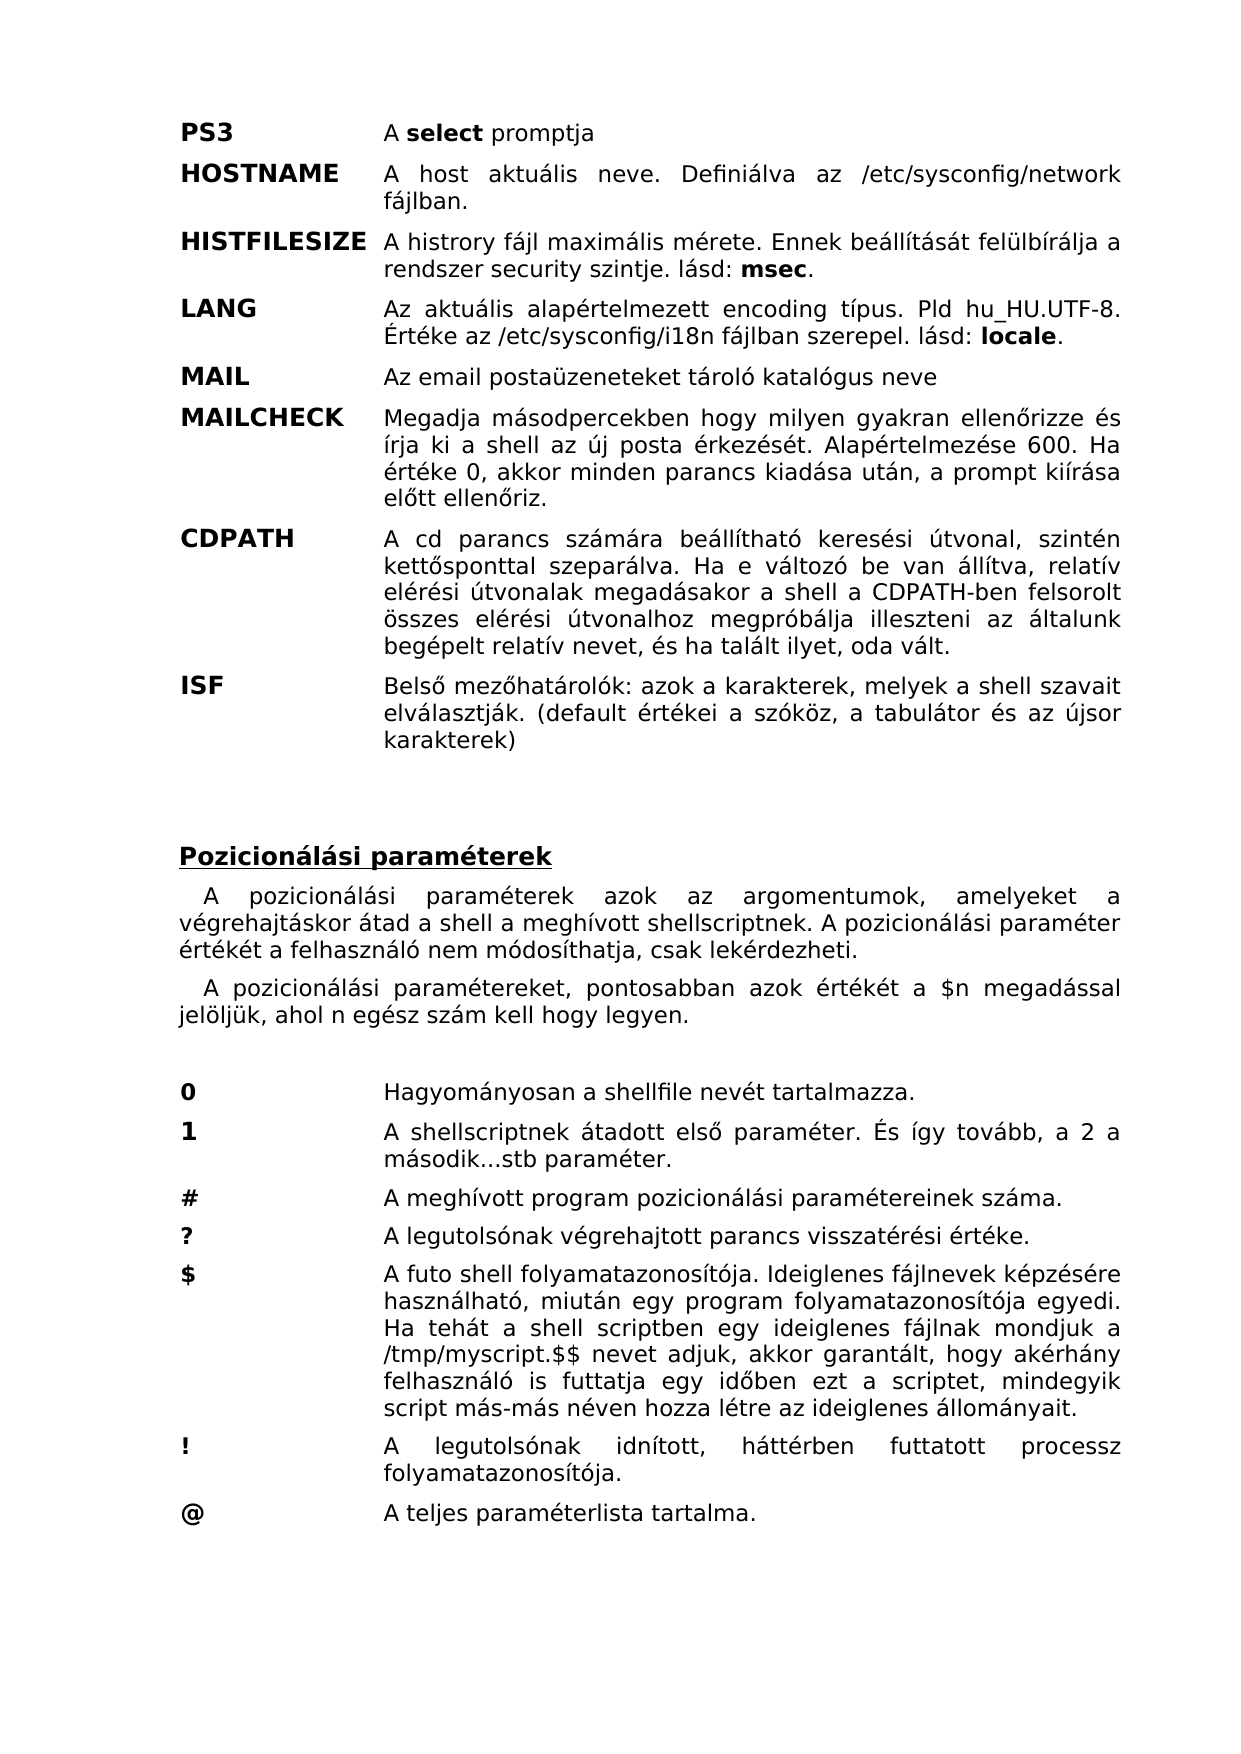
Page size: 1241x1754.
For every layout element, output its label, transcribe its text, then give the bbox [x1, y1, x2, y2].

text LANG Az aktuális alapértelmezett encoding típus. Pld hu_HU.UTF-8. Értéke az /etc/sysconfig/i18n fájlban szerepel. lásd: locale. [180, 294, 1122, 350]
text $ A futo shell folyamatazonosítója. Ideiglenes fájlnevek képzésére használható, miután egy program folyamatazonosítója egyedi. Ha tehát a shell scriptben egy ideiglenes fájlnak mondjuk a /tmp/myscript.$$ nevet adjuk, akkor garantált, hogy akérhány felhasználó is futtatja egy időben ezt a scriptet, mindegyik script más-más néven hozza létre az ideiglenes állományait. [180, 1262, 1122, 1422]
text A pozicionálási paramétereket, pontosabban azok értékét a $n megadással jelöljük, ahol n egész szám kell hogy legyen. [179, 975, 1122, 1028]
text ISF Belső mezőhatárolók: azok a karakterek, melyek a shell szavait elválasztják. (default értékei a szóköz, a tabulátor és az újsor karakterek) [180, 671, 1122, 754]
text ? A legutolsónak végrehajtott parancs visszatérési értéke. [180, 1223, 1122, 1250]
text MAIL Az email postaüzeneteket tároló katalógus neve [180, 362, 1122, 391]
text PS3 A select promptja [180, 118, 1122, 147]
text HISTFILESIZE A histrory fájl maximális mérete. Ennek beállítását felülbírálja a rendszer security szintje. lásd: msec. [180, 227, 1122, 282]
text ! A legutolsónak idnított, háttérben futtatott processz folyamatazonosítója. [180, 1433, 1122, 1487]
text # A meghívott program pozicionálási paramétereinek száma. [180, 1185, 1122, 1211]
text 1 A shellscriptnek átadott első paraméter. És így tovább, a 2 a második...stb paraméter. [180, 1117, 1122, 1173]
text @ A teljes paraméterlista tartalma. [180, 1498, 1122, 1528]
text 0 Hagyományosan a shellfile nevét tartalmazza. [180, 1079, 1122, 1105]
text CDPATH A cd parancs számára beállítható keresési útvonal, szintén kettősponttal szeparálva. Ha e változó be van állítva, relatív elérési útvonalak megadásakor a shell a CDPATH-ben felsorolt összes elérési útvonalhoz megpróbálja illeszteni az általunk begépelt relatív nevet, és ha talált ilyet, oda vált. [180, 524, 1122, 659]
text A pozicionálási paraméterek azok az argomentumok, amelyeket a végrehajtáskor átad a shell a meghívott shellscriptnek. A pozicionálási paraméter értékét a felhasználó nem módosíthatja, csak lekérdezheti. [179, 883, 1122, 963]
text Pozicionálási paraméterek [179, 842, 1122, 872]
text HOSTNAME A host aktuális neve. Definiálva az /etc/sysconfig/network fájlban. [180, 159, 1122, 215]
text MAILCHECK Megadja másodpercekben hogy milyen gyakran ellenőrizze és írja ki a shell az új posta érkezését. Alapértelmezése 600. Ha értéke 0, akkor minden parancs kiadása után, a prompt kiírása előtt ellenőriz. [180, 403, 1122, 512]
